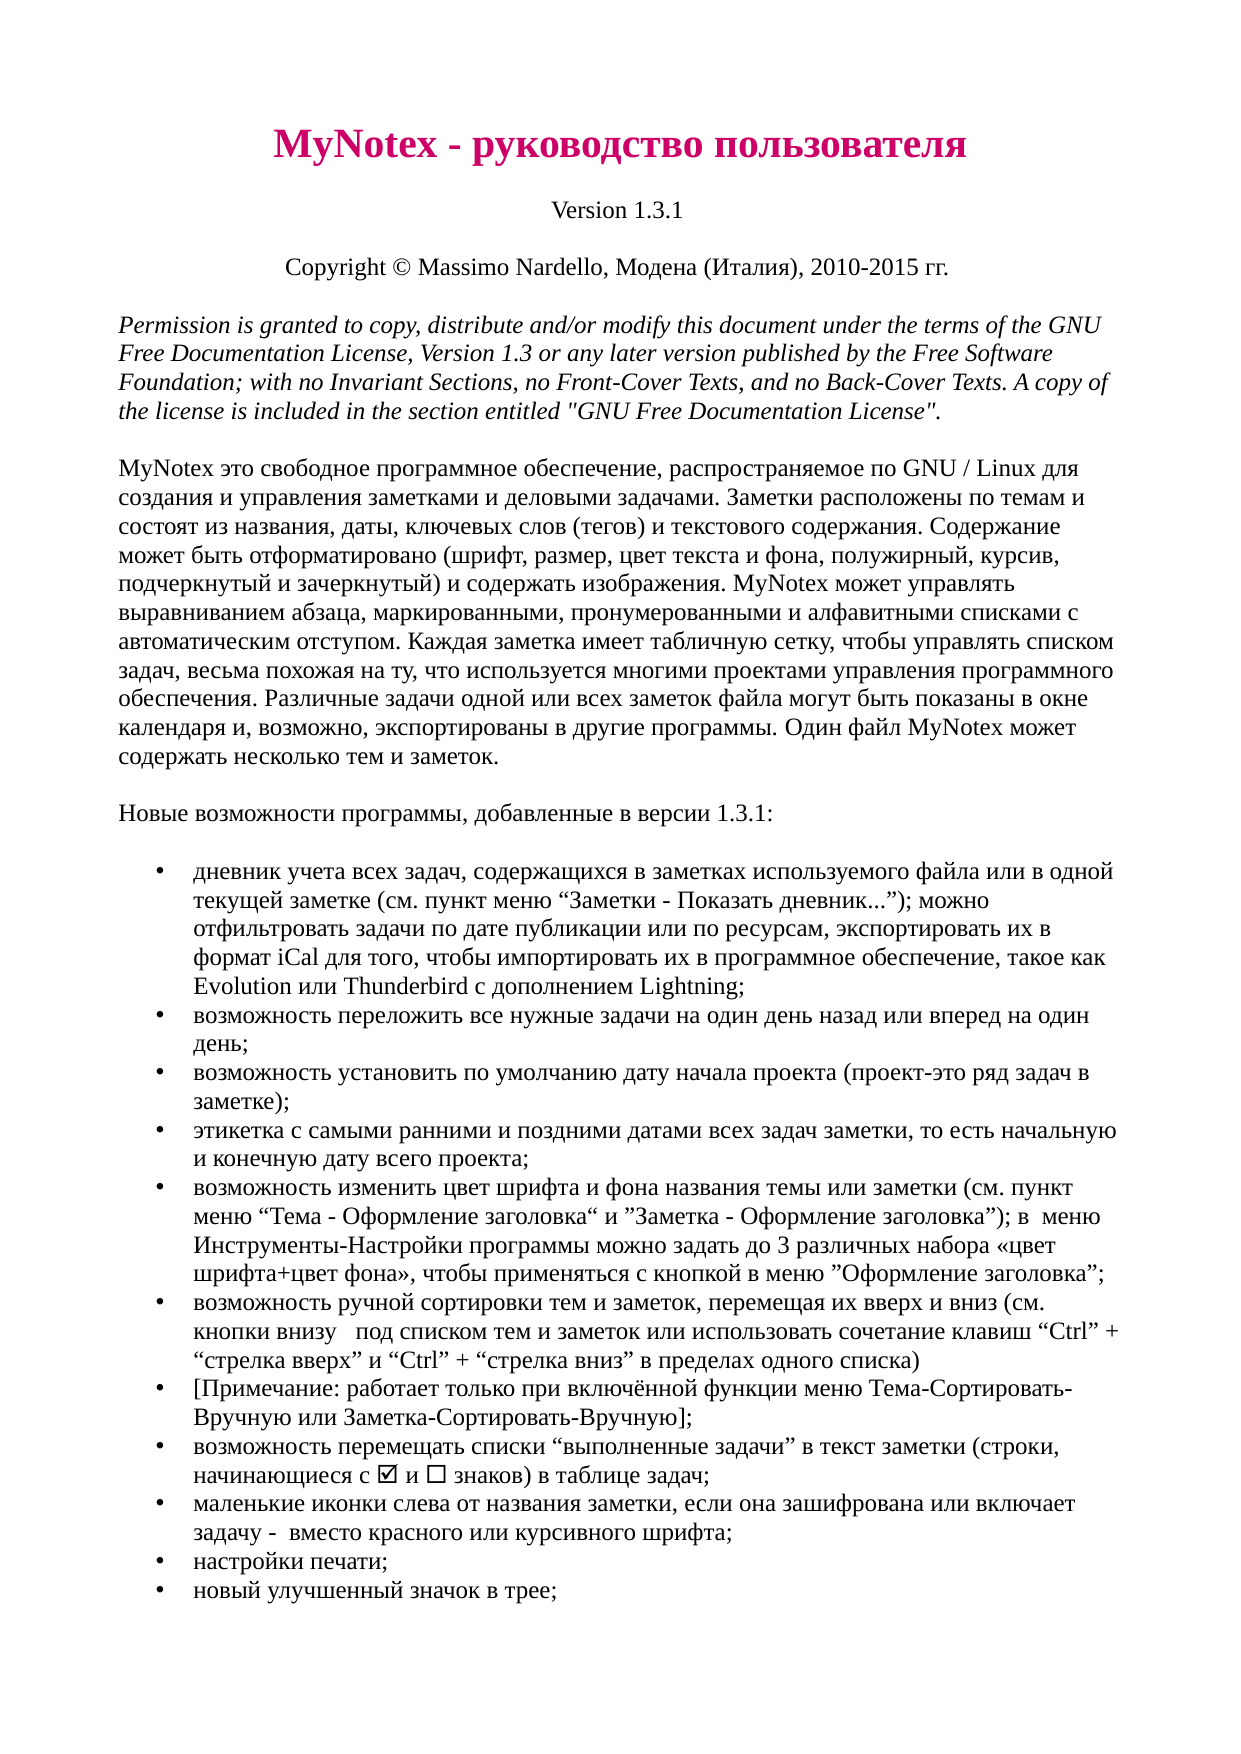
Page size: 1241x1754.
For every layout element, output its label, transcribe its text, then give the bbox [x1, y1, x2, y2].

list возможность изменить цвет шрифта и фона названия темы или заметки (см. пункт меню “Тема - Оформление заголовка“ и ”Заметка - Оформление заголовка”); в меню Инструменты-Настройки программы можно задать до 3 различных набора «цвет шрифта+цвет фона», чтобы применяться с кнопкой в меню ”Оформление заголовка”; [156, 1172, 1122, 1287]
list возможность установить по умолчанию дату начала проекта (проект-это ряд задач в заметке); [156, 1057, 1122, 1115]
list возможность ручной сортировки тем и заметок, перемещая их вверх и вниз (см. кнопки внизу под списком тем и заметок или использовать сочетание клавиш “Ctrl” + “стрелка вверх” и “Ctrl” + “стрелка вниз” в пределах одного списка) [156, 1287, 1122, 1373]
text Foundation; with no Invariant Sections, no Front-Cover Texts, and no Back-Cover Texts. A copy of [118, 367, 1122, 396]
list возможность переложить все нужные задачи на один день назад или вперед на один день; [156, 1000, 1122, 1057]
text Free Documentation License, Version 1.3 or any later version published by the Free Software [118, 338, 1122, 367]
text Новые возможности программы, добавленные в версии 1.3.1: [118, 798, 1122, 827]
text the license is included in the section entitled "GNU Free Documentation License". [118, 396, 1122, 425]
text MyNotex - руководство пользователя [118, 118, 1122, 166]
list новый улучшенный значок в трее; [156, 1575, 1122, 1603]
list возможность перемещать списки “выполненные задачи” в текст заметки (строки, начинающиеся с  и  знаков) в таблице задач; [156, 1431, 1122, 1488]
text MyNotex это свободное программное обеспечение, распространяемое по GNU / Linux для [118, 453, 1122, 482]
text Copyright © Massimo Nardello, Модена (Италия), 2010-2015 гг. [118, 252, 1122, 281]
text создания и управления заметками и деловыми задачами. Заметки расположены по темам и состоят из названия, даты, ключевых слов (тегов) и текстового содержания. Содержание может быть отформатировано (шрифт, размер, цвет текста и фона, полужирный, курсив, подчеркнутый и зачеркнутый) и содержать изображения. MyNotex может управлять выравниванием абзаца, маркированными, пронумерованными и алфавитными списками с автоматическим отступом. Каждая заметка имеет табличную сетку, чтобы управлять списком задач, весьма похожая на ту, что используется многими проектами управления программного обеспечения. Различные задачи одной или всех заметок файла могут быть показаны в окне календаря и, возможно, экспортированы в другие программы. Один файл MyNotex может содержать несколько тем и заметок. [118, 482, 1122, 770]
list маленькие иконки слева от названия заметки, если она зашифрована или включает задачу - вместо красного или курсивного шрифта; [156, 1488, 1122, 1546]
list этикетка с самыми ранними и поздними датами всех задач заметки, то есть начальную и конечную дату всего проекта; [156, 1115, 1122, 1172]
text Permission is granted to copy, distribute and/or modify this document under the terms of the GNU [118, 310, 1122, 338]
list [Примечание: работает только при включённой функции меню Тема-Сортировать-Вручную или Заметка-Сортировать-Вручную]; [156, 1373, 1122, 1431]
list дневник учета всех задач, содержащихся в заметках используемого файла или в одной текущей заметке (см. пункт меню “Заметки - Показать дневник...”); можно отфильтровать задачи по дате публикации или по ресурсам, экспортировать их в формат iCal для того, чтобы импортировать их в программное обеспечение, такое как Evolution или Thunderbird с дополнением Lightning; [156, 856, 1122, 1000]
text Version 1.3.1 [118, 195, 1122, 223]
list настройки печати; [156, 1546, 1122, 1575]
